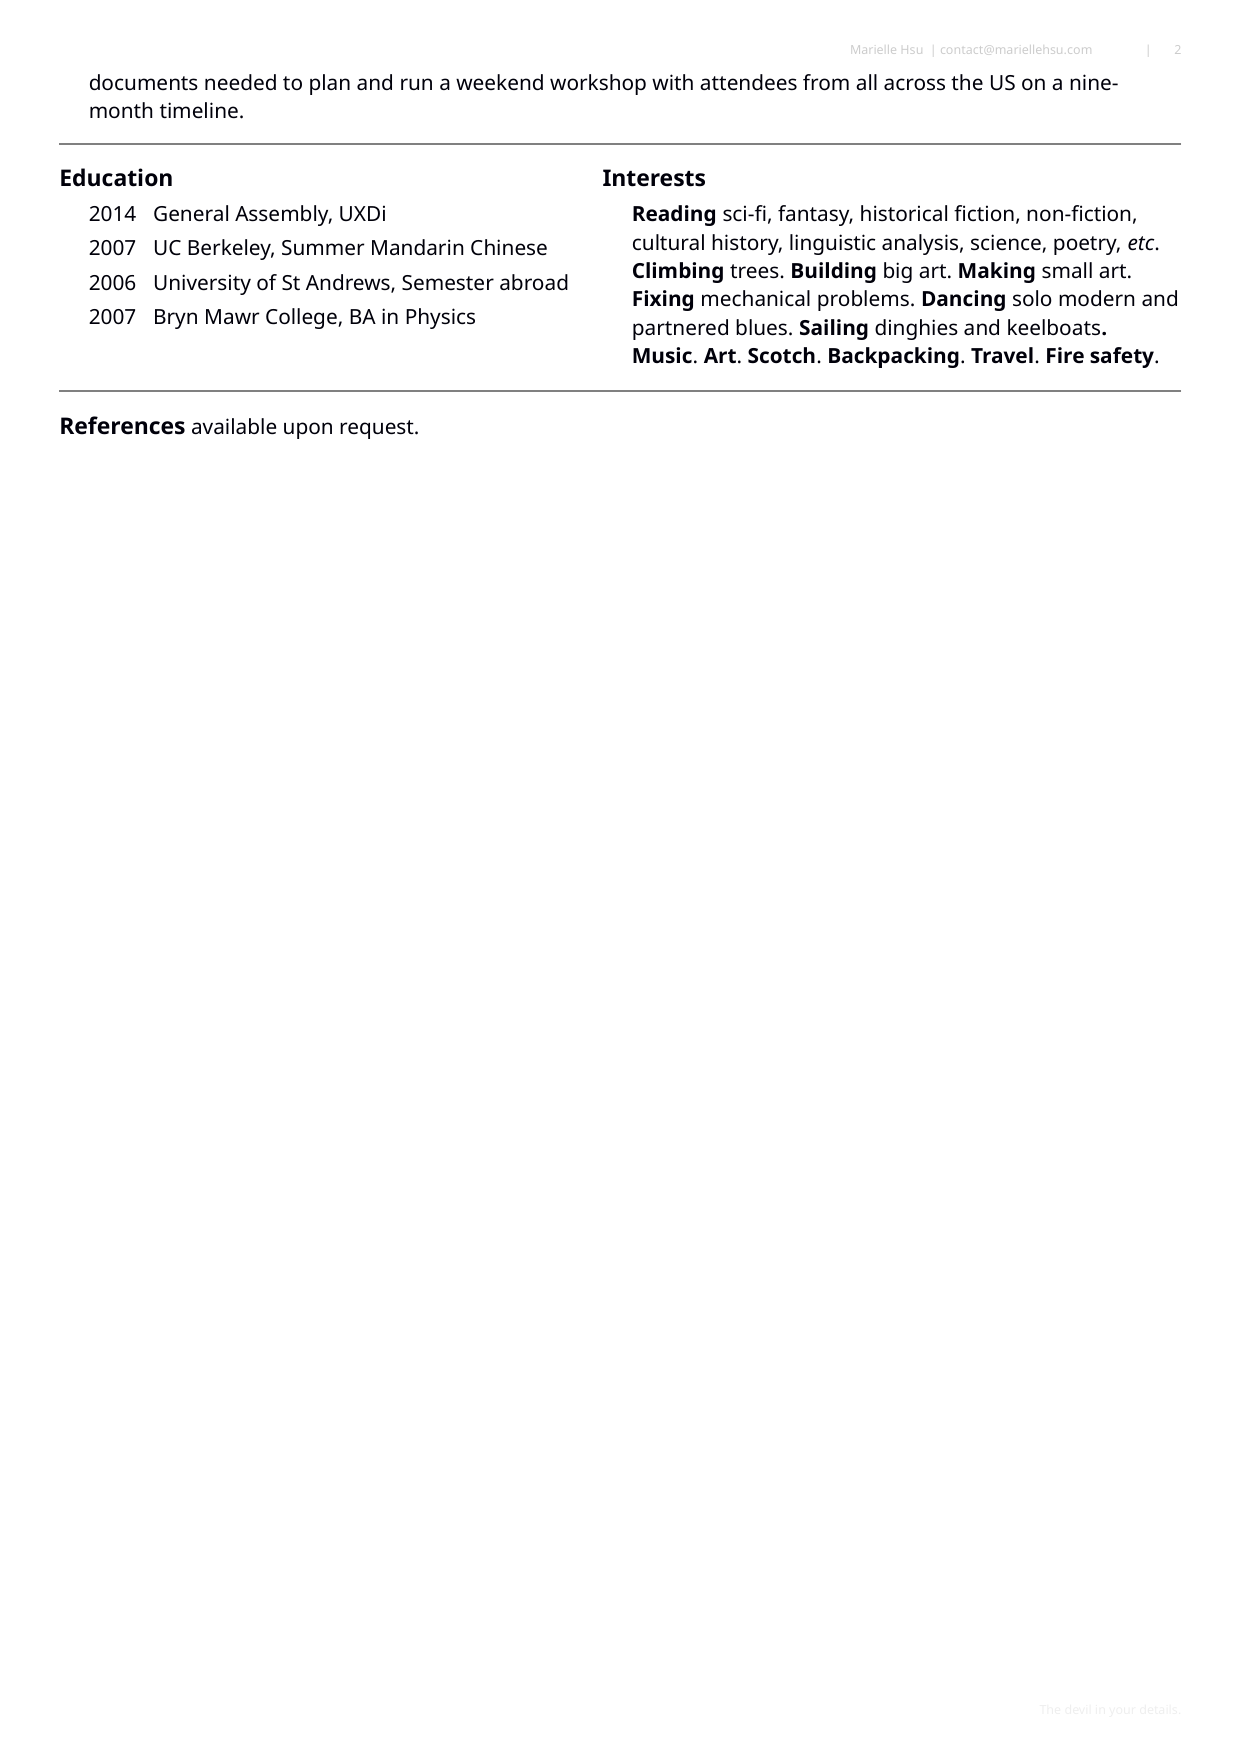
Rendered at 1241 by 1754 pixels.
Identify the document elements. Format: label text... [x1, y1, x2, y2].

table_header Education 2014 General Assembly, UXDi 2007 UC Berkeley, Summer Mandarin Chinese 2006 University of St Andrews, Semester abroad 2007 Bryn Mawr College, BA in Physics [59, 156, 602, 370]
text References available upon request. [59, 409, 1181, 441]
table_header Interests Reading sci-fi, fantasy, historical fiction, non-fiction, cultural history, linguistic analysis, science, poetry, etc. Climbing trees. Building big art. Making small art. Fixing mechanical problems. Dancing solo modern and partnered blues. Sailing dinghies and keelboats. Music. Art. Scotch. Backpacking. Travel. Fire safety. [602, 156, 1181, 370]
text documents needed to plan and run a weekend workshop with attendees from all across the US on a nine-month timeline. [88, 68, 1181, 125]
